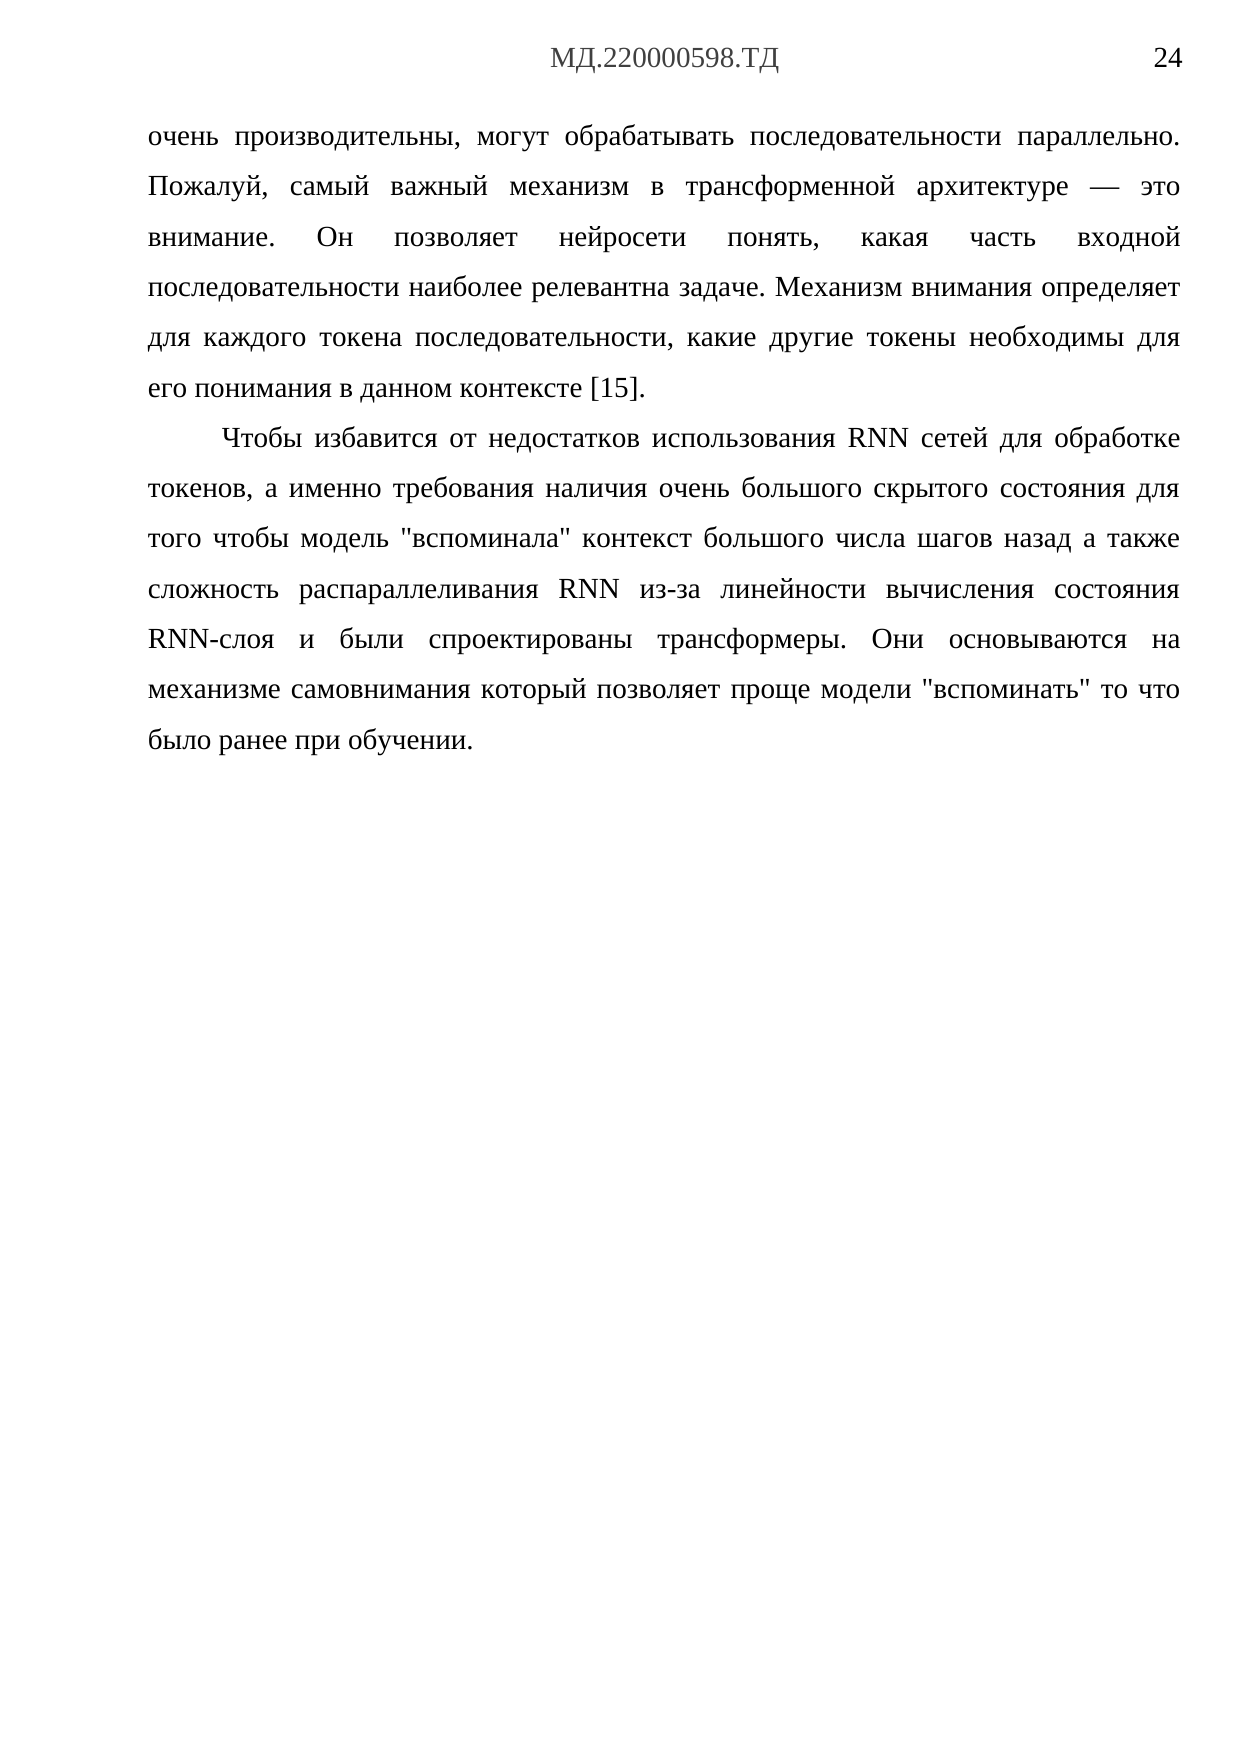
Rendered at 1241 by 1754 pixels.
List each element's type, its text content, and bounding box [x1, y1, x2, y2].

text Чтобы избавится от недостатков использования RNN сетей для обработке токенов, а именно требования наличия очень большого скрытого состояния для того чтобы модель "вспоминала" контекст большого числа шагов назад а также сложность распараллеливания RNN из-за линейности вычисления состояния RNN-слоя и были спроектированы трансформеры. Они основываются на механизме самовнимания который позволяет проще модели "вспоминать" то что было ранее при обучении. [148, 420, 1181, 755]
text очень производительны, могут обрабатывать последовательности параллельно. Пожалуй, самый важный механизм в трансформенной архитектуре — это внимание. Он позволяет нейросети понять, какая часть входной последовательности наиболее релевантна задаче. Механизм внимания определяет для каждого токена последовательности, какие другие токены необходимы для его понимания в данном контексте [15]. [148, 118, 1181, 403]
